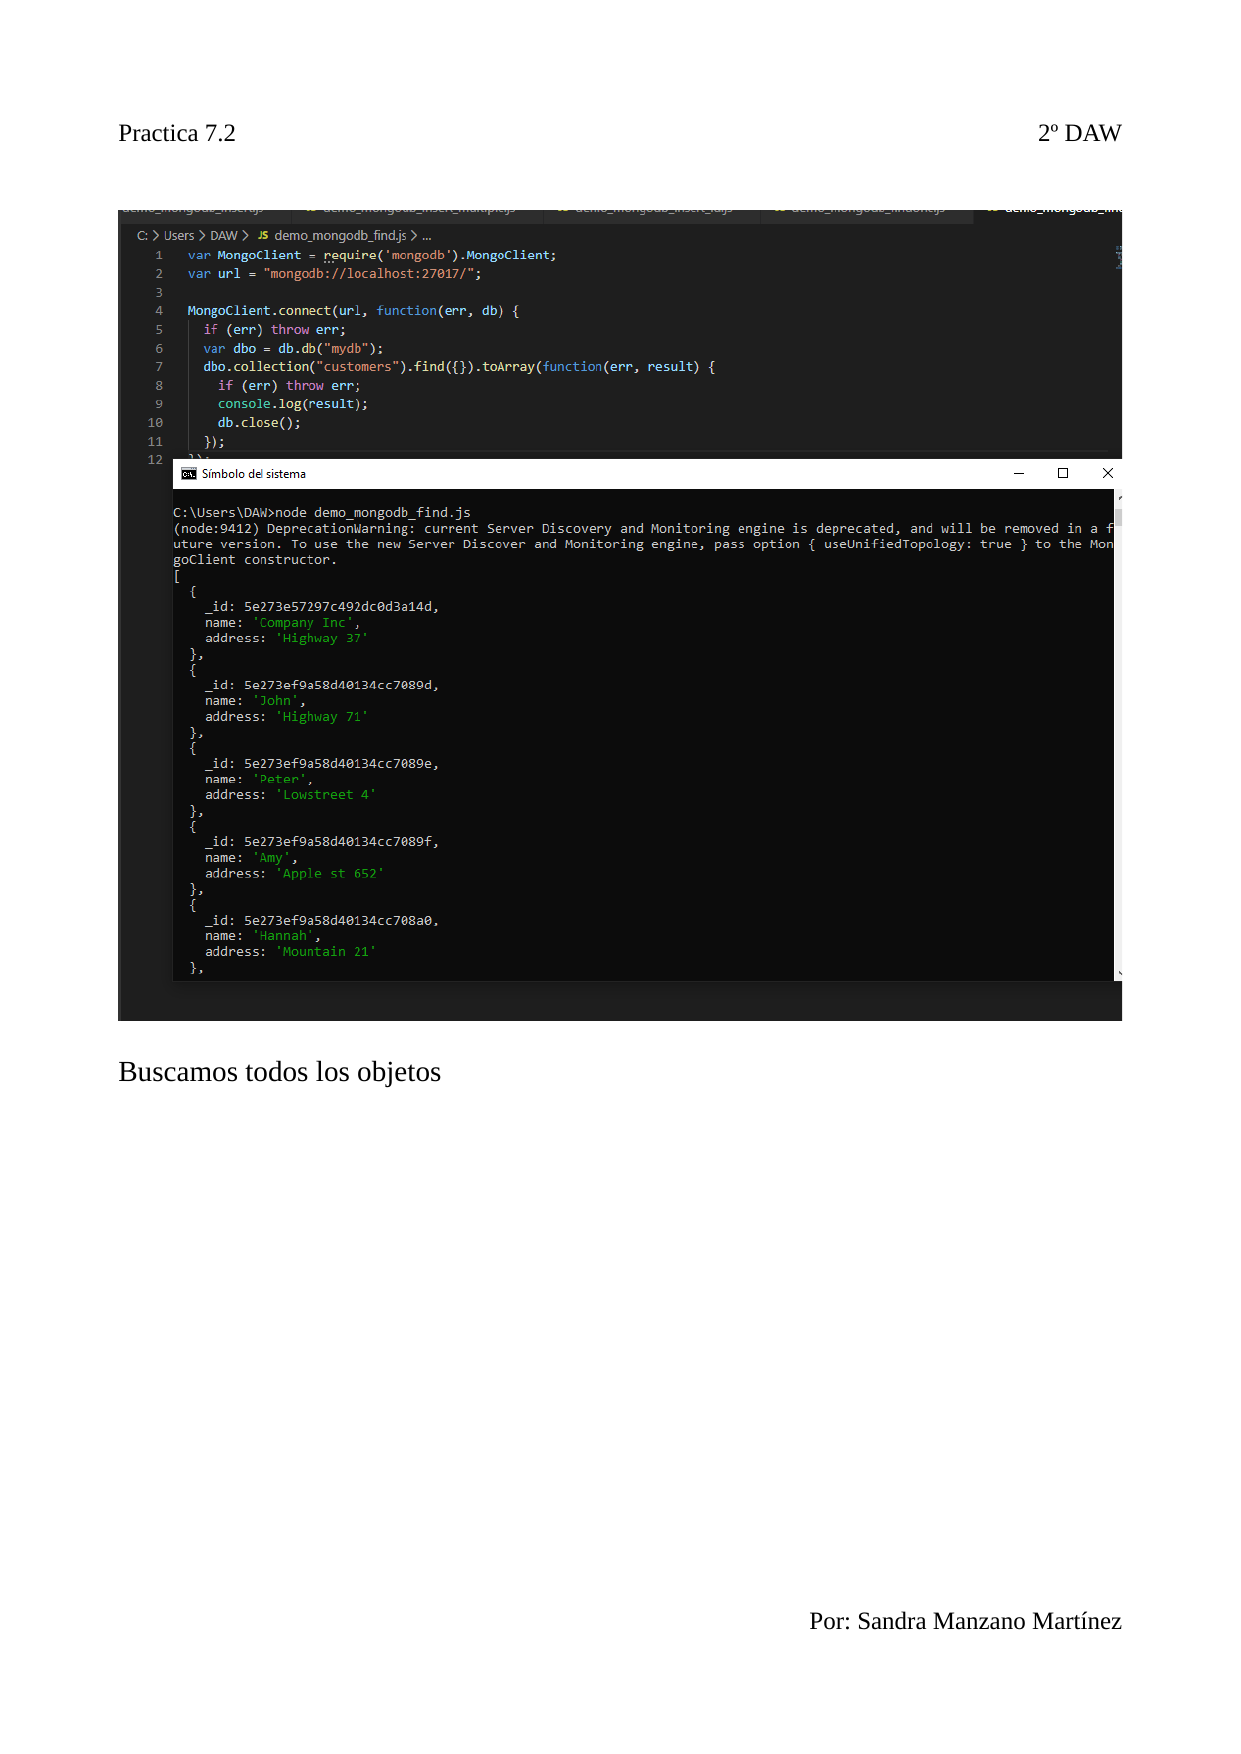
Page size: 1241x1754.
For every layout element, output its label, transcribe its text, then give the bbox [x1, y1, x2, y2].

text Buscamos todos los objetos [118, 1054, 1122, 1088]
picture [118, 210, 1123, 1021]
